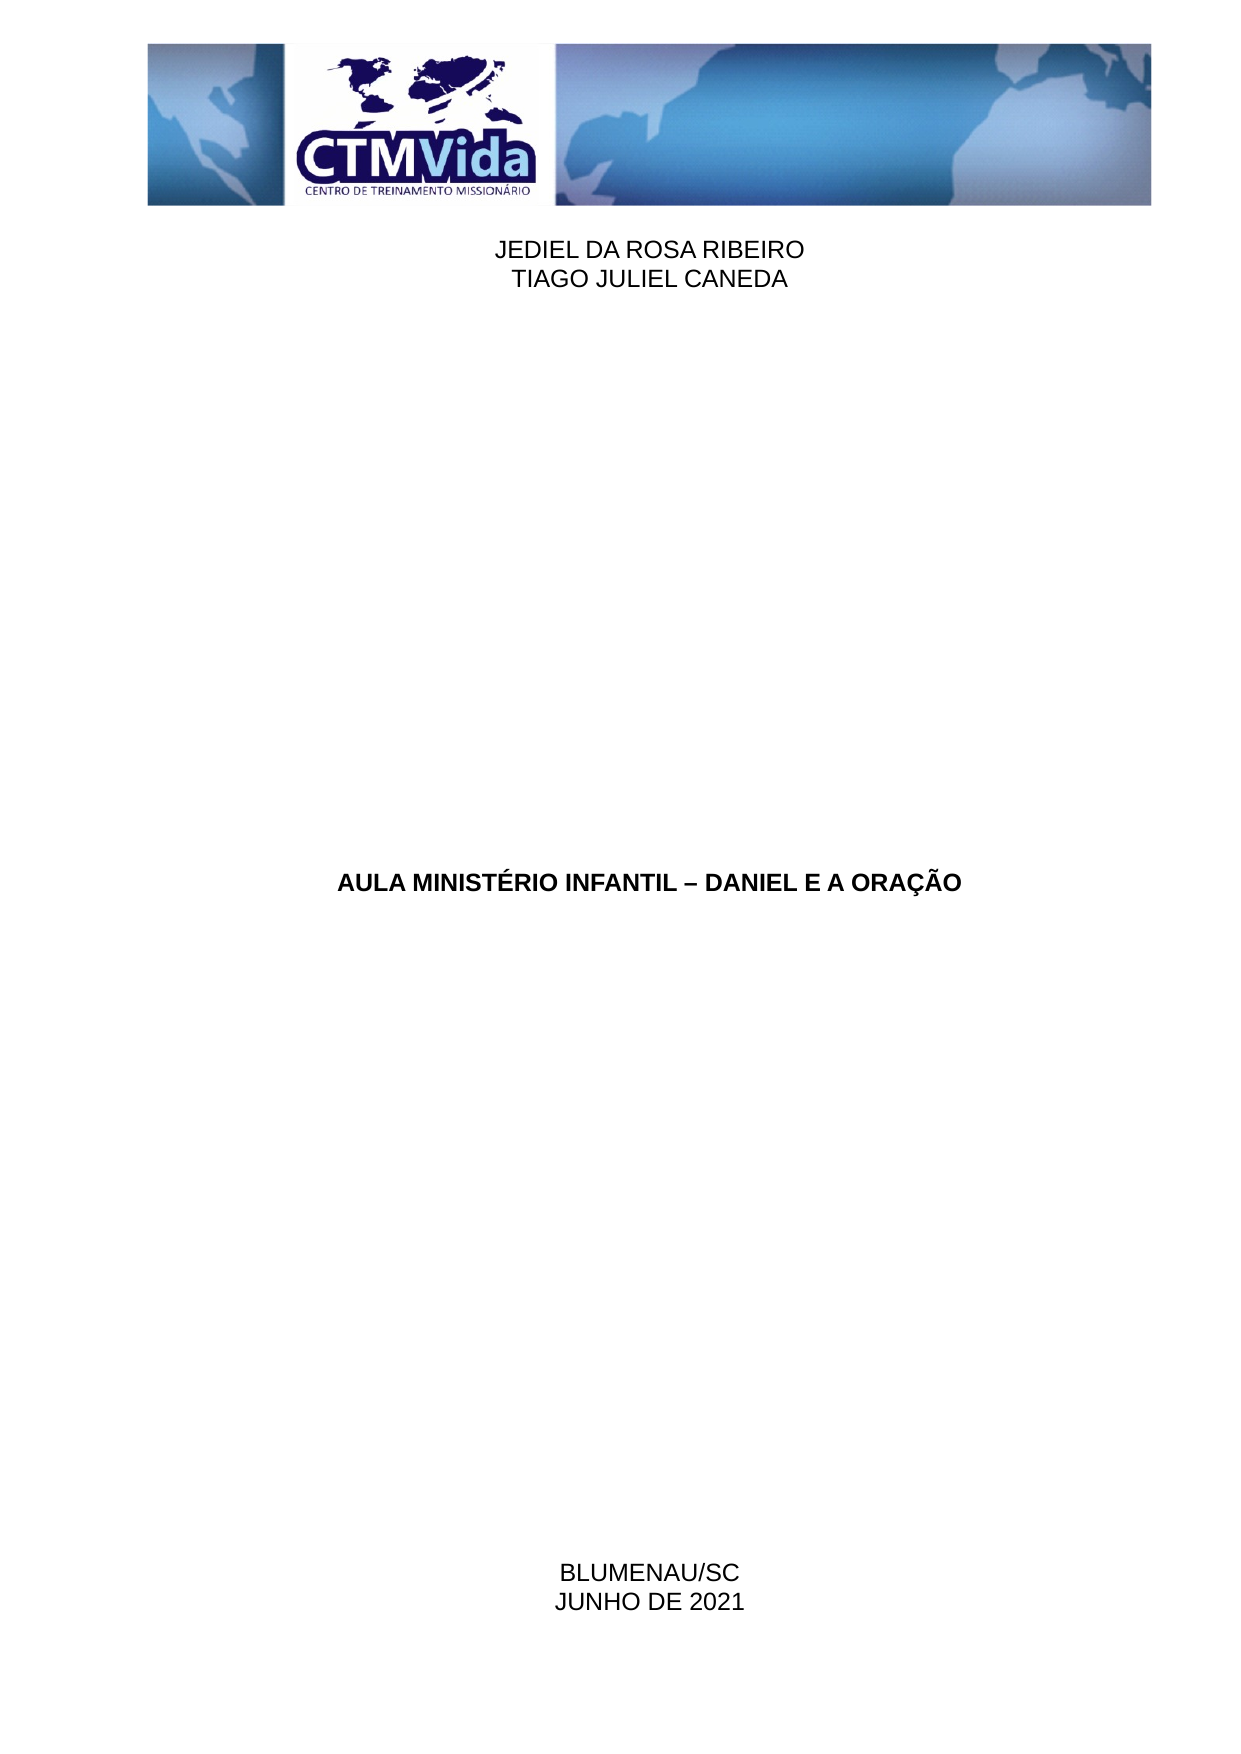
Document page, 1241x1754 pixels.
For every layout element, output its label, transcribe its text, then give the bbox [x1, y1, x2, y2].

text JUNHO DE 2021 [177, 1587, 1122, 1615]
text AULA MINISTÉRIO INFANTIL – DANIEL E A ORAÇÃO [177, 868, 1122, 897]
picture [147, 43, 1152, 206]
text BLUMENAU/SC [177, 1558, 1122, 1587]
text JEDIEL DA ROSA RIBEIRO [177, 235, 1122, 264]
text TIAGO JULIEL CANEDA [177, 264, 1122, 293]
